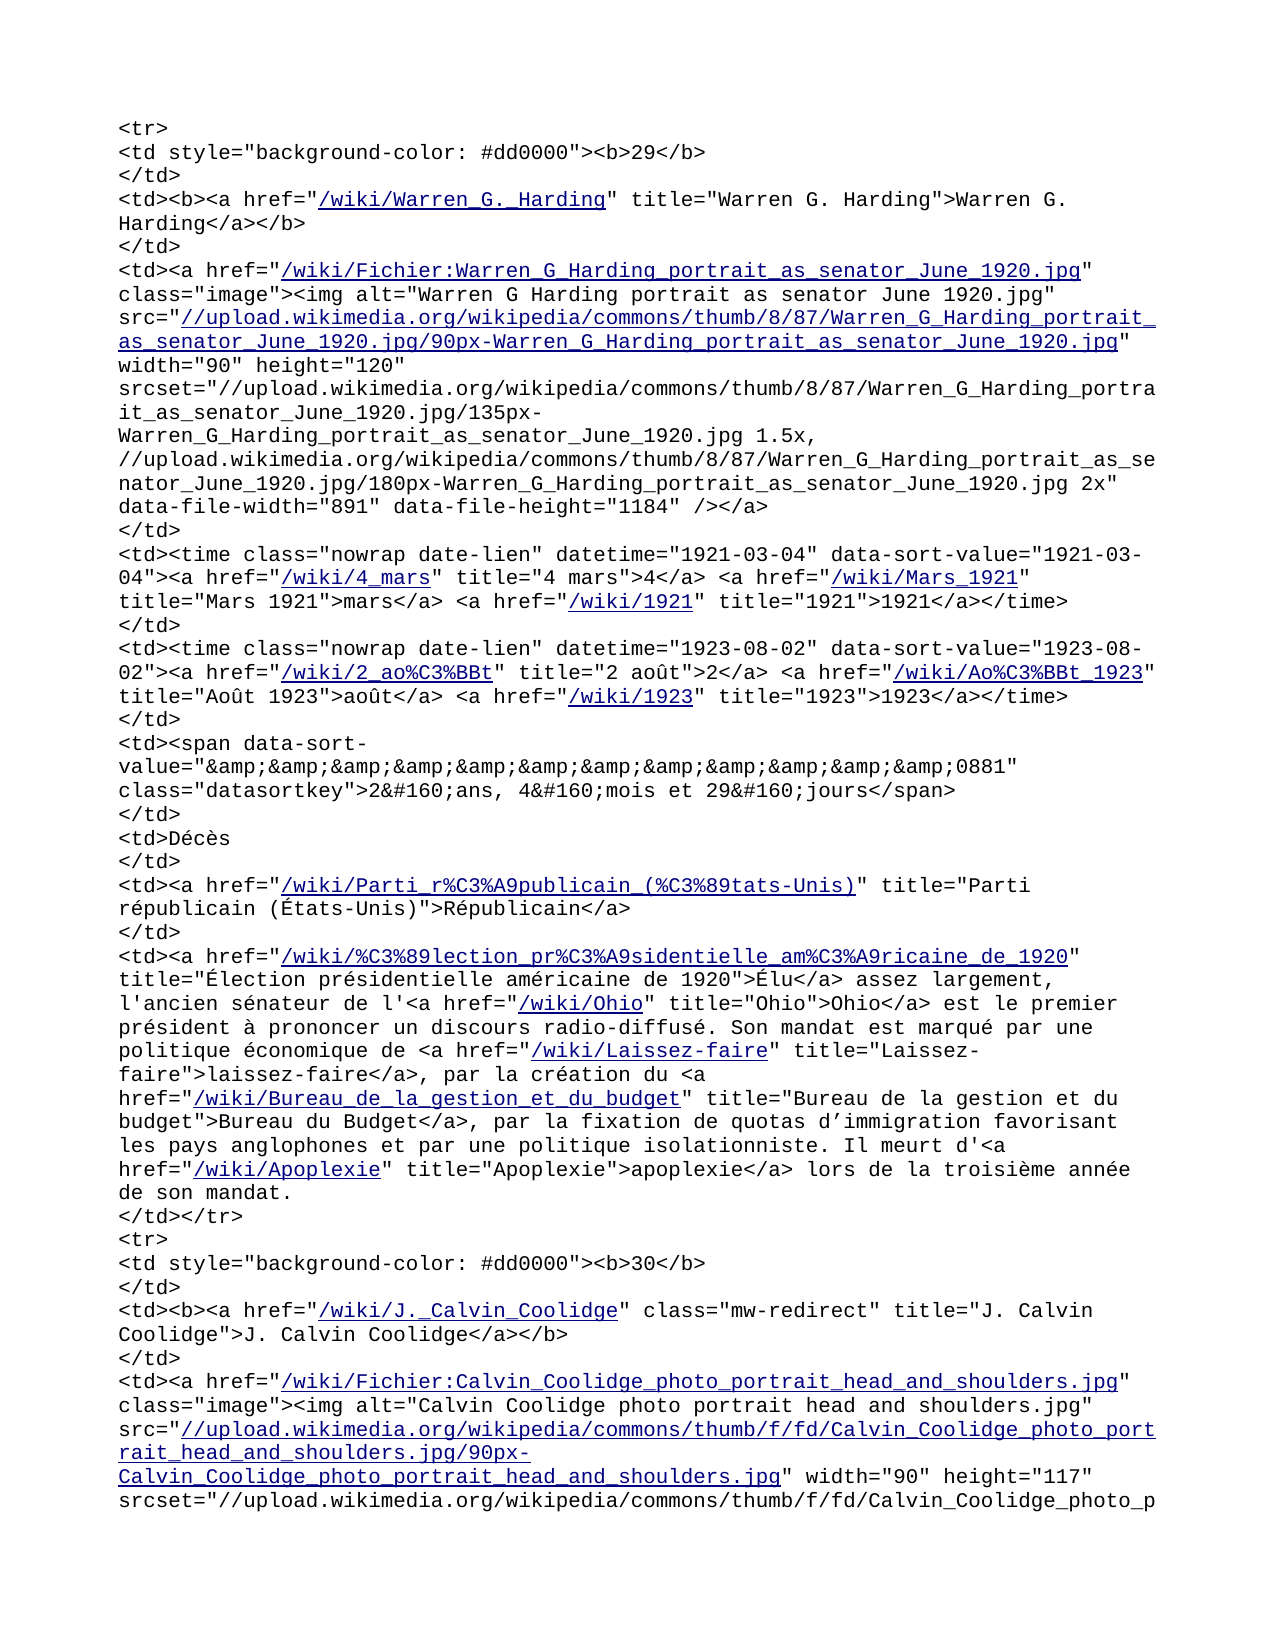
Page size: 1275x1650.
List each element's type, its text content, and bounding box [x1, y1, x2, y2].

text </td> [118, 615, 1157, 638]
text <td><b><a href="/wiki/Warren_G._Harding" title="Warren G. Harding">Warren G. Harding</a></b> [118, 189, 1157, 236]
text <td><time class="nowrap date-lien" datetime="1923-08-02" data-sort-value="1923-08-02"><a href="/wiki/2_ao%C3%BBt" title="2 août">2</a> <a href="/wiki/Ao%C3%BBt_1923" title="Août 1923">août</a> <a href="/wiki/1923" title="1923">1923</a></time> [118, 638, 1157, 709]
text </td> [118, 709, 1157, 733]
text <tr> [118, 118, 1157, 142]
text <td><b><a href="/wiki/J._Calvin_Coolidge" class="mw-redirect" title="J. Calvin Coolidge">J. Calvin Coolidge</a></b> [118, 1300, 1157, 1348]
text </td> [118, 520, 1157, 544]
text </td> [118, 1277, 1157, 1300]
text </td> [118, 804, 1157, 827]
text </td> [118, 165, 1157, 189]
text </td></tr> [118, 1206, 1157, 1229]
text <td><a href="/wiki/%C3%89lection_pr%C3%A9sidentielle_am%C3%A9ricaine_de_1920" title="Élection présidentielle américaine de 1920">Élu</a> assez largement, l'ancien sénateur de l'<a href="/wiki/Ohio" title="Ohio">Ohio</a> est le premier président à prononcer un discours radio-diffusé. Son mandat est marqué par une politique économique de <a href="/wiki/Laissez-faire" title="Laissez-faire">laissez-faire</a>, par la création du <a href="/wiki/Bureau_de_la_gestion_et_du_budget" title="Bureau de la gestion et du budget">Bureau du Budget</a>, par la fixation de quotas d’immigration favorisant les pays anglophones et par une politique isolationniste. Il meurt d'<a href="/wiki/Apoplexie" title="Apoplexie">apoplexie</a> lors de la troisième année de son mandat. [118, 946, 1157, 1206]
text </td> [118, 236, 1157, 260]
text <td style="background-color: #dd0000"><b>29</b> [118, 142, 1157, 165]
text </td> [118, 851, 1157, 875]
text <tr> [118, 1229, 1157, 1253]
text <td><a href="/wiki/Fichier:Warren_G_Harding_portrait_as_senator_June_1920.jpg" class="image"><img alt="Warren G Harding portrait as senator June 1920.jpg" src="//upload.wikimedia.org/wikipedia/commons/thumb/8/87/Warren_G_Harding_portrait_as_senator_June_1920.jpg/90px-Warren_G_Harding_portrait_as_senator_June_1920.jpg" width="90" height="120" srcset="//upload.wikimedia.org/wikipedia/commons/thumb/8/87/Warren_G_Harding_portrait_as_senator_June_1920.jpg/135px-Warren_G_Harding_portrait_as_senator_June_1920.jpg 1.5x, //upload.wikimedia.org/wikipedia/commons/thumb/8/87/Warren_G_Harding_portrait_as_senator_June_1920.jpg/180px-Warren_G_Harding_portrait_as_senator_June_1920.jpg 2x" data-file-width="891" data-file-height="1184" /></a> [118, 260, 1157, 520]
text <td><a href="/wiki/Fichier:Calvin_Coolidge_photo_portrait_head_and_shoulders.jpg" class="image"><img alt="Calvin Coolidge photo portrait head and shoulders.jpg" src="//upload.wikimedia.org/wikipedia/commons/thumb/f/fd/Calvin_Coolidge_photo_portrait_head_and_shoulders.jpg/90px-Calvin_Coolidge_photo_portrait_head_and_shoulders.jpg" width="90" height="117" srcset="//upload.wikimedia.org/wikipedia/commons/thumb/f/fd/Calvin_Coolidge_photo_p [118, 1371, 1157, 1513]
text <td><a href="/wiki/Parti_r%C3%A9publicain_(%C3%89tats-Unis)" title="Parti républicain (États-Unis)">Républicain</a> [118, 875, 1157, 922]
text <td style="background-color: #dd0000"><b>30</b> [118, 1253, 1157, 1277]
text <td><time class="nowrap date-lien" datetime="1921-03-04" data-sort-value="1921-03-04"><a href="/wiki/4_mars" title="4 mars">4</a> <a href="/wiki/Mars_1921" title="Mars 1921">mars</a> <a href="/wiki/1921" title="1921">1921</a></time> [118, 544, 1157, 615]
text </td> [118, 922, 1157, 946]
text <td>Décès [118, 827, 1157, 851]
text <td><span data-sort-value="&amp;&amp;&amp;&amp;&amp;&amp;&amp;&amp;&amp;&amp;&amp;&amp;0881" class="datasortkey">2&#160;ans, 4&#160;mois et 29&#160;jours</span> [118, 733, 1157, 804]
text </td> [118, 1348, 1157, 1371]
